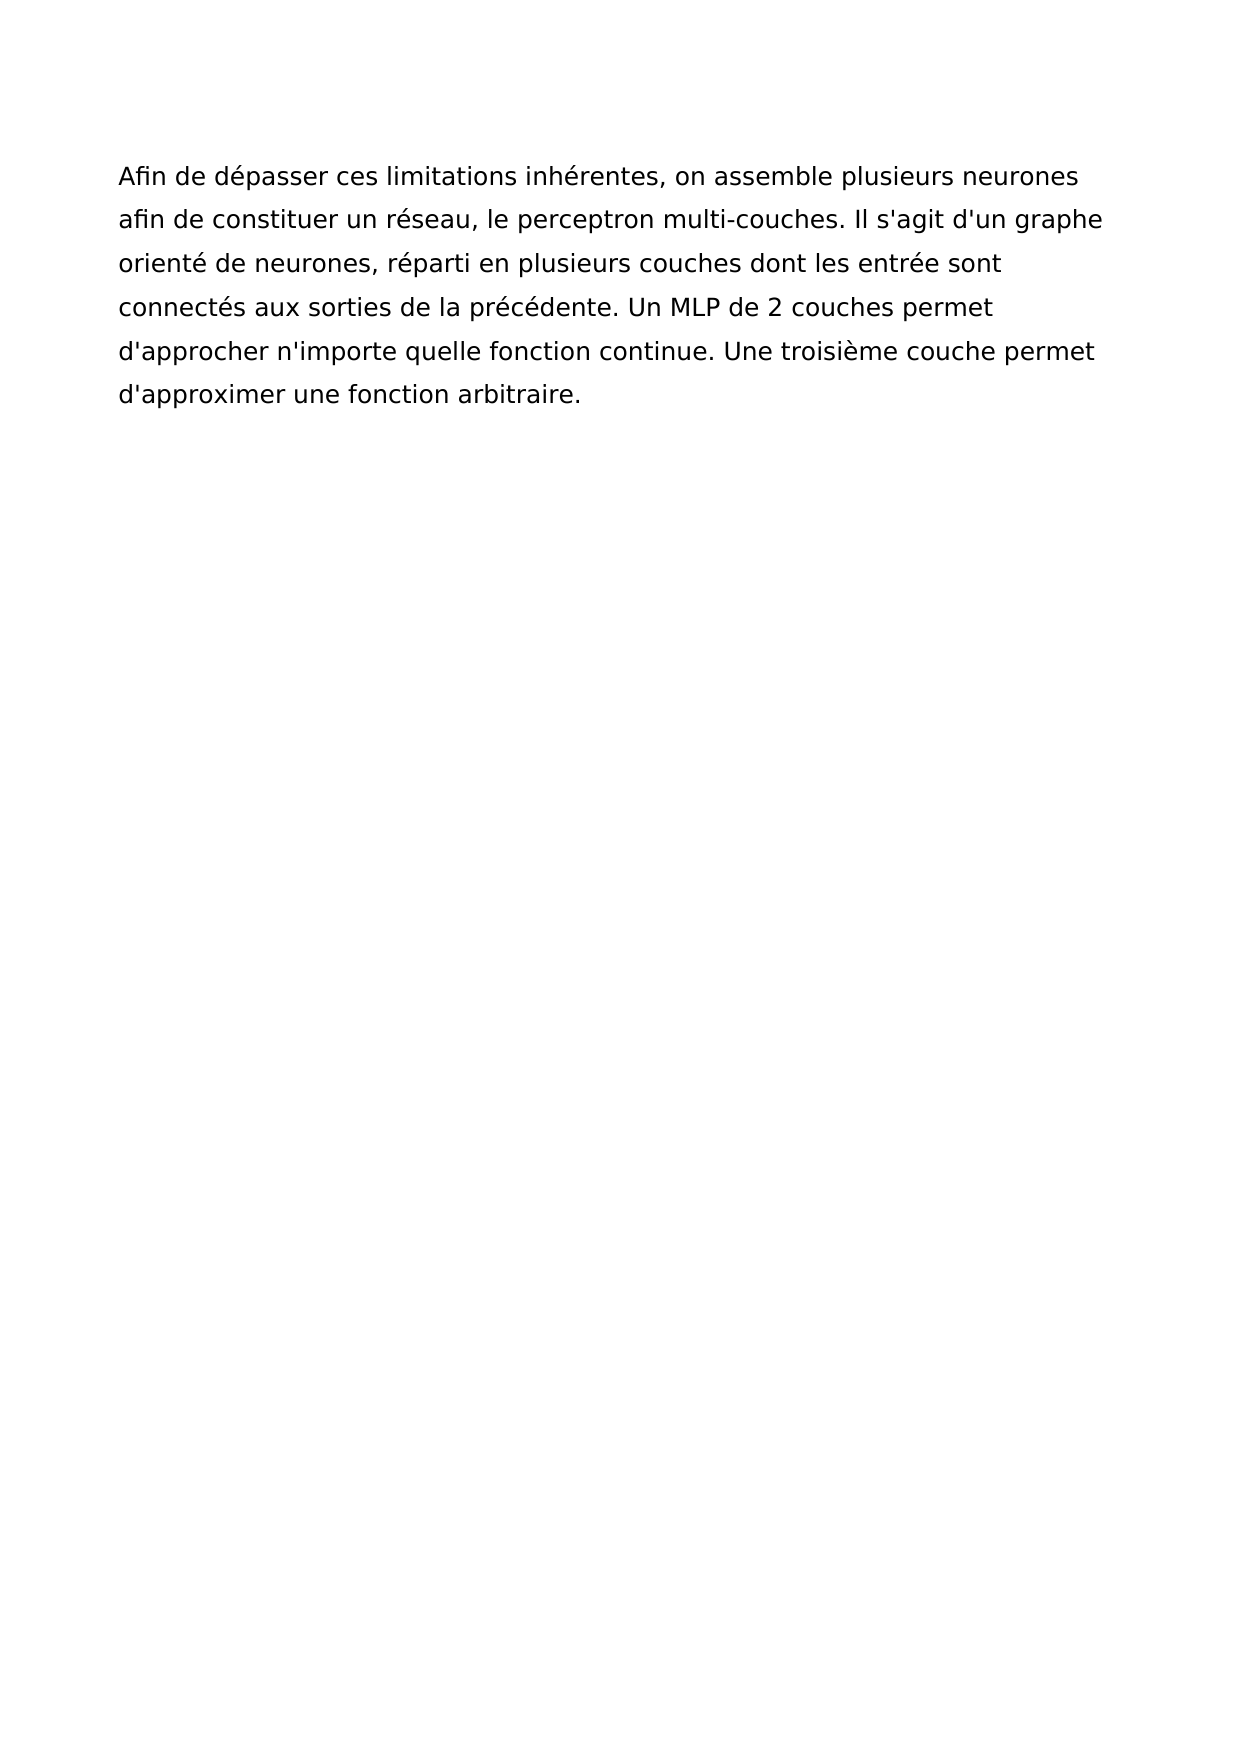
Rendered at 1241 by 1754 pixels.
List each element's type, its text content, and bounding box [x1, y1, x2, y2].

text Afin de dépasser ces limitations inhérentes, on assemble plusieurs neurones afin de constituer un réseau, le perceptron multi-couches. Il s'agit d'un graphe orienté de neurones, réparti en plusieurs couches dont les entrée sont connectés aux sorties de la précédente. Un MLP de 2 couches permet d'approcher n'importe quelle fonction continue. Une troisième couche permet d'approximer une fonction arbitraire. [118, 162, 1122, 410]
